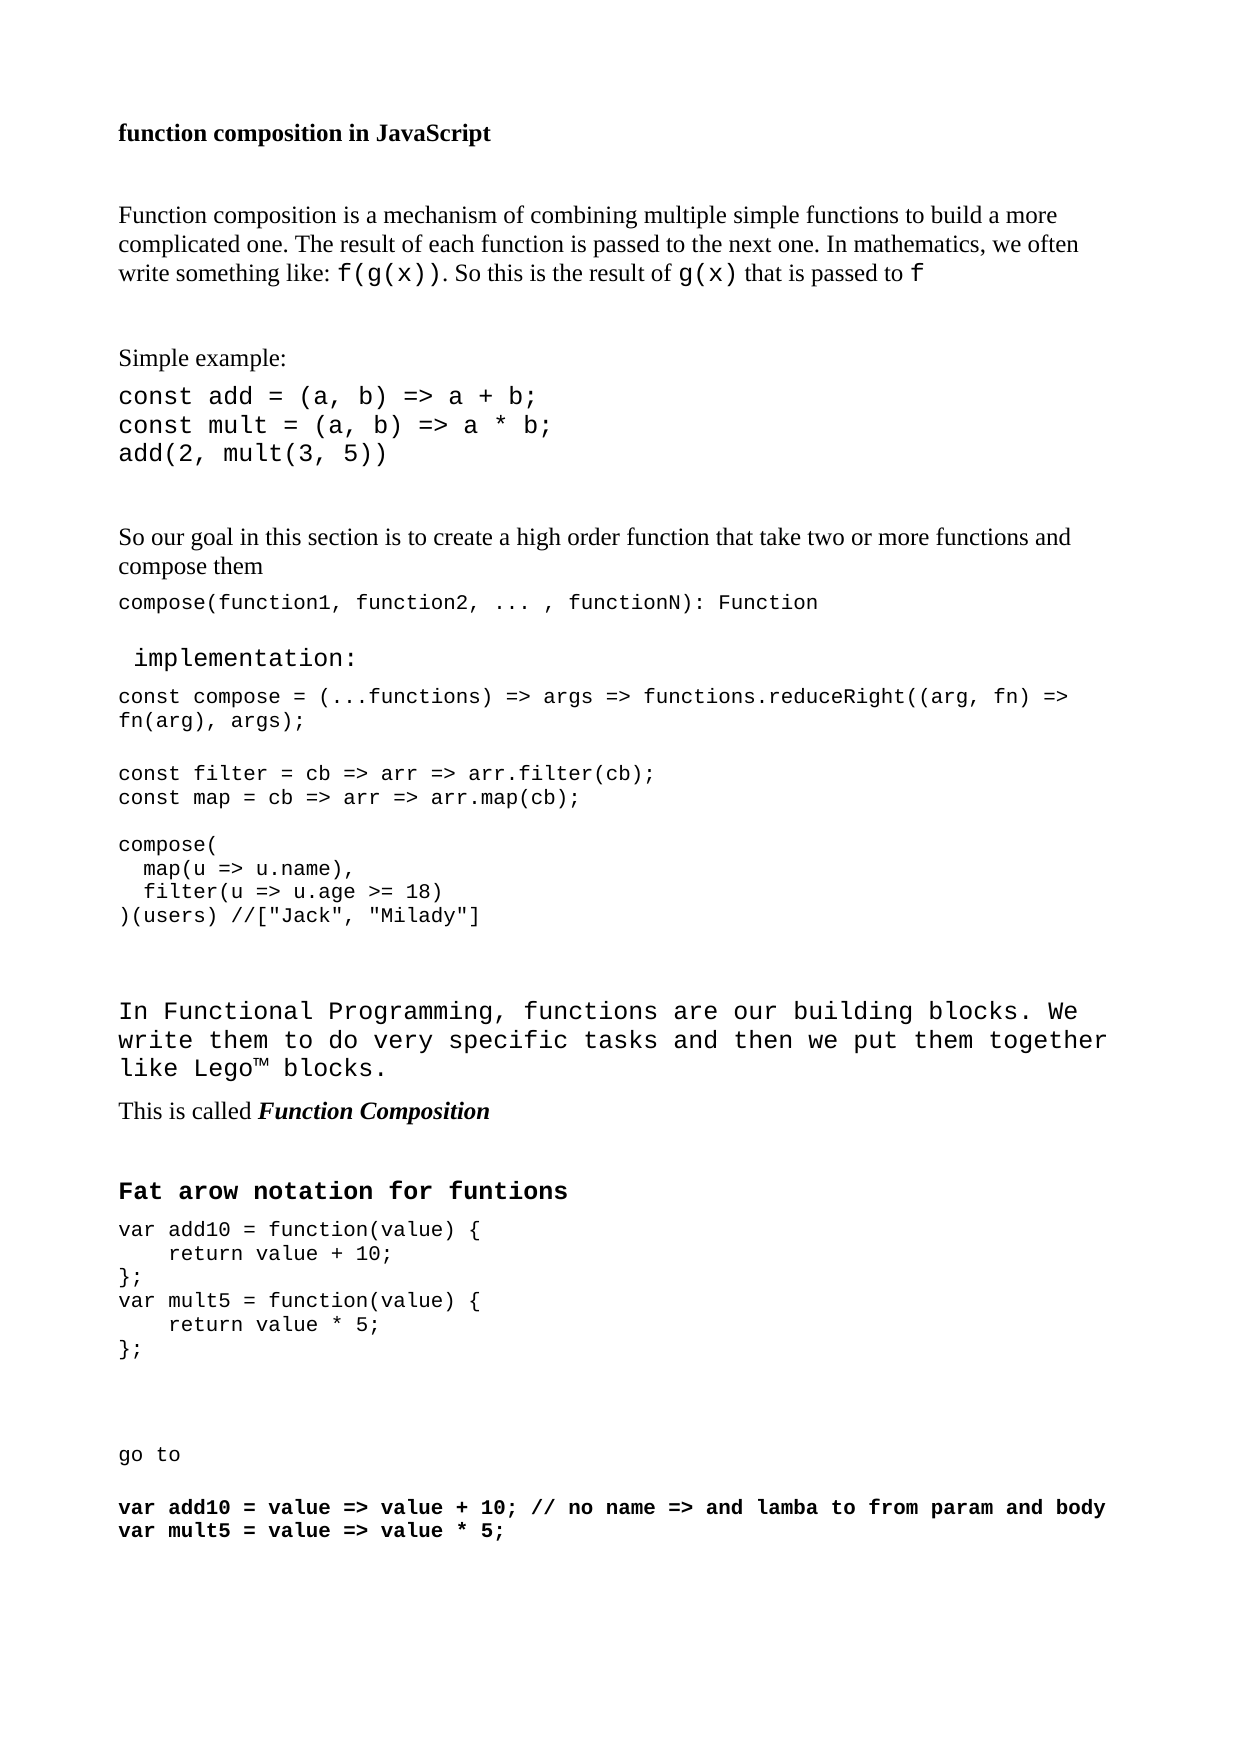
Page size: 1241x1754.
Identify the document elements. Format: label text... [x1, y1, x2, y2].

text In Functional Programming, functions are our building blocks. We write them to do very specific tasks and then we put them together like Lego™ blocks. [118, 999, 1122, 1084]
text const compose = (...functions) => args => functions.reduceRight((arg, fn) => fn(arg), args); [118, 686, 1122, 733]
text var mult5 = function(value) { [118, 1290, 1122, 1314]
text var add10 = function(value) { [118, 1219, 1122, 1243]
text map(u => u.name), [118, 858, 1122, 881]
text go to [118, 1444, 1122, 1467]
text )(users) //["Jack", "Milady"] [118, 905, 1122, 928]
subtitle function composition in JavaScript [118, 118, 1122, 147]
text }; [118, 1267, 1122, 1290]
text Function composition is a mechanism of combining multiple simple functions to build a more complicated one. The result of each function is passed to the next one. In mathematics, we often write something like: f(g(x)). So this is the result of g(x) that is passed to f [118, 201, 1122, 289]
text return value + 10; [118, 1243, 1122, 1267]
text Fat arow notation for funtions [118, 1178, 1122, 1207]
text return value * 5; [118, 1314, 1122, 1337]
text const map = cb => arr => arr.map(cb); [118, 787, 1122, 810]
text This is called Function Composition [118, 1096, 1122, 1125]
text var add10 = value => value + 10; // no name => and lamba to from param and body var mult5 = value => value * 5; [118, 1497, 1122, 1544]
text Simple example: [118, 343, 1122, 371]
text filter(u => u.age >= 18) [118, 881, 1122, 905]
text const filter = cb => arr => arr.filter(cb); [118, 763, 1122, 787]
text }; [118, 1337, 1122, 1361]
text compose( [118, 834, 1122, 858]
text So our goal in this section is to create a high order function that take two or more functions and compose them [118, 522, 1122, 580]
text implementation: [118, 645, 1122, 674]
text const add = (a, b) => a + b; const mult = (a, b) => a * b; add(2, mult(3, 5)) [118, 384, 1122, 469]
text compose(function1, function2, ... , functionN): Function [118, 592, 1122, 616]
